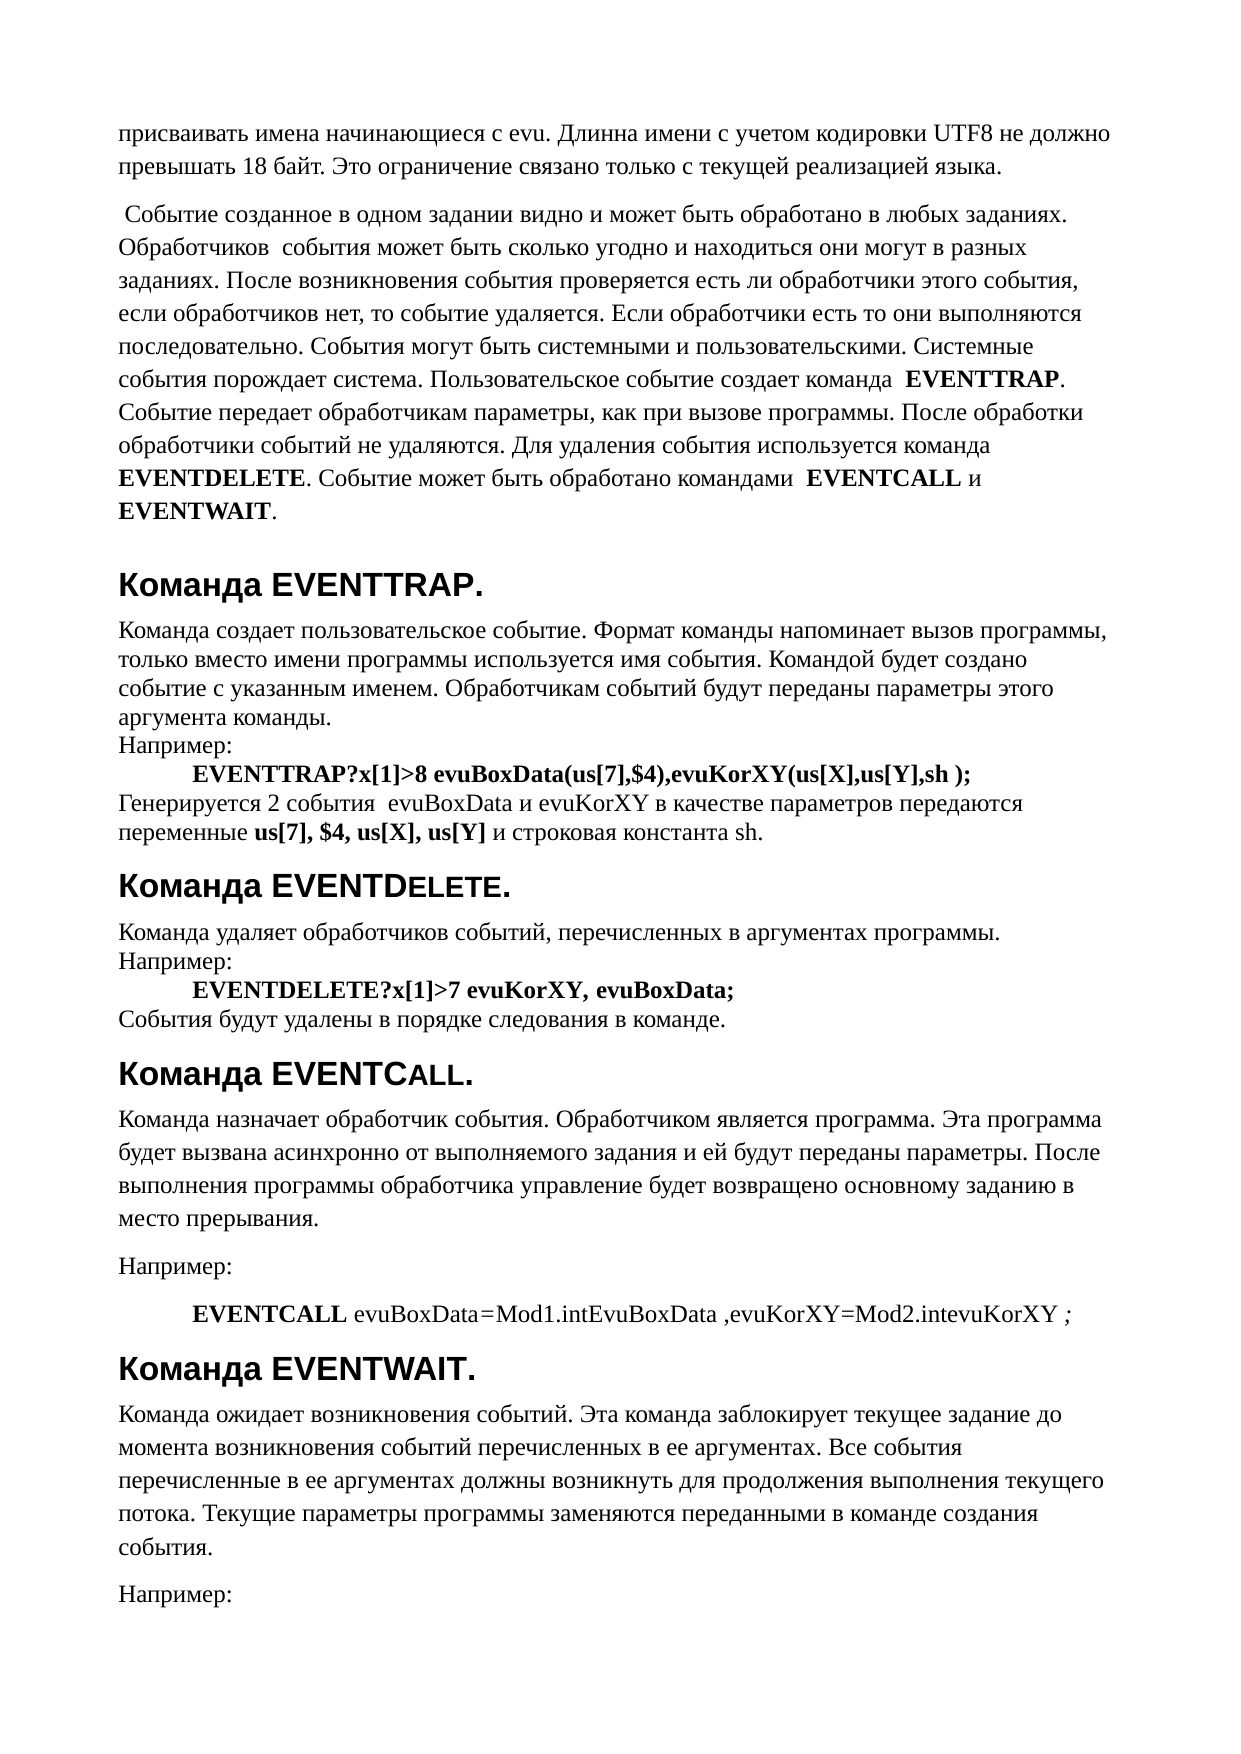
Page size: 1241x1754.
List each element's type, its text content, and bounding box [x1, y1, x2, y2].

text События будут удалены в порядке следования в команде. [118, 1004, 1122, 1032]
text Генерируется 2 события evuBoxData и evuKorXY в качестве параметров передаются переменные us[7], $4, us[X], us[Y] и строковая константа sh. [118, 788, 1122, 846]
text EVENTTRAP?x[1]>8 evuBoxData(us[7],$4),evuKorXY(us[X],us[Y],sh ); [118, 759, 1122, 788]
text Команда назначает обработчик события. Обработчиком является программа. Эта программа будет вызвана асинхронно от выполняемого задания и ей будут переданы параметры. После выполнения программы обработчика управление будет возвращено основному заданию в место прерывания. [118, 1104, 1122, 1232]
subtitle Команда EVENTTRAP. [118, 564, 1122, 603]
subtitle Команда EVENTWAIT. [118, 1348, 1122, 1387]
text Команда удаляет обработчиков событий, перечисленных в аргументах программы. [118, 917, 1122, 946]
text EVENTDELETE?x[1]>7 evuKorXY, evuBoxData; [118, 975, 1122, 1004]
text Например: [118, 1251, 1122, 1280]
subtitle Команда EVENTCALL. [118, 1053, 1122, 1092]
subtitle Команда EVENTDELETE. [118, 866, 1122, 905]
text Команда ожидает возникновения событий. Эта команда заблокирует текущее задание до момента возникновения событий перечисленных в ее аргументах. Все события перечисленные в ее аргументах должны возникнуть для продолжения выполнения текущего потока. Текущие параметры программы заменяются переданными в команде создания события. [118, 1399, 1122, 1560]
text EVENTCALL evuBoxData=Mod1.intEvuBoxData ,evuKorXY=Mod2.intevuKorXY ; [118, 1299, 1122, 1327]
text Событие созданное в одном задании видно и может быть обработано в любых заданиях. Обработчиков события может быть сколько угодно и находиться они могут в разных заданиях. После возникновения события проверяется есть ли обработчики этого события, если обработчиков нет, то событие удаляется. Если обработчики есть то они выполняются последовательно. События могут быть системными и пользовательскими. Системные события порождает система. Пользовательское событие создает команда EVENTTRAP. Событие передает обработчикам параметры, как при вызове программы. После обработки обработчики событий не удаляются. Для удаления события используется команда EVENTDELETE. Событие может быть обработано командами EVENTCALL и EVENTWAIT. [118, 199, 1122, 525]
text присваивать имена начинающиеся с evu. Длинна имени с учетом кодировки UTF8 не должно превышать 18 байт. Это ограничение связано только с текущей реализацией языка. [118, 118, 1122, 180]
text Например: [118, 731, 1122, 759]
text Команда создает пользовательское событие. Формат команды напоминает вызов программы, только вместо имени программы используется имя события. Командой будет создано событие с указанным именем. Обработчикам событий будут переданы параметры этого аргумента команды. [118, 616, 1122, 731]
text Например: [118, 1579, 1122, 1608]
text Например: [118, 946, 1122, 975]
